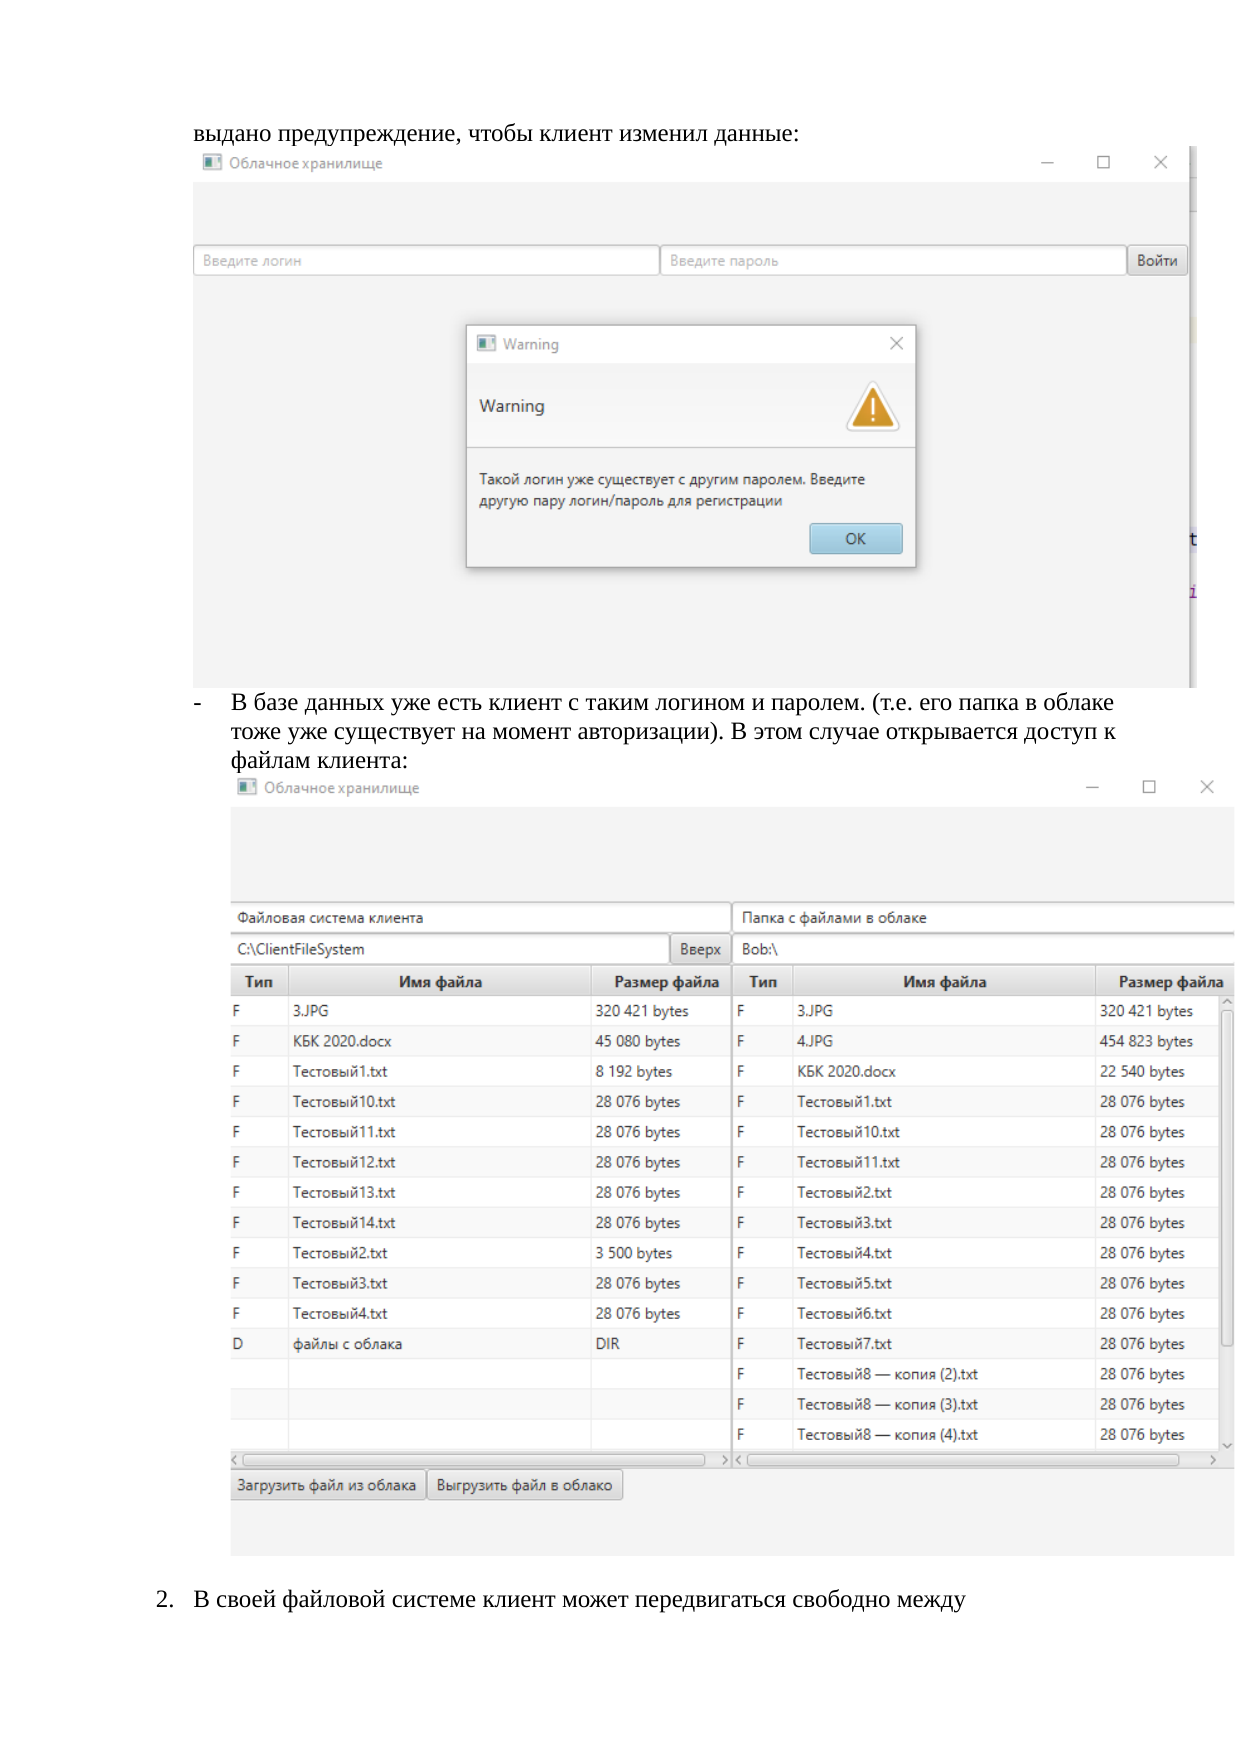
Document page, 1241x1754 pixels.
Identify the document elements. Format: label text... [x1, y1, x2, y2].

text выдано предупреждение, чтобы клиент изменил данные: [193, 118, 1122, 146]
list В базе данных уже есть клиент с таким логином и паролем. (т.е. его папка в облаке тоже уже существует на момент авторизации). В этом случае открывается доступ к файлам клиента: [193, 688, 1122, 774]
list В своей файловой системе клиент может передвигаться свободно между [156, 1584, 1122, 1613]
